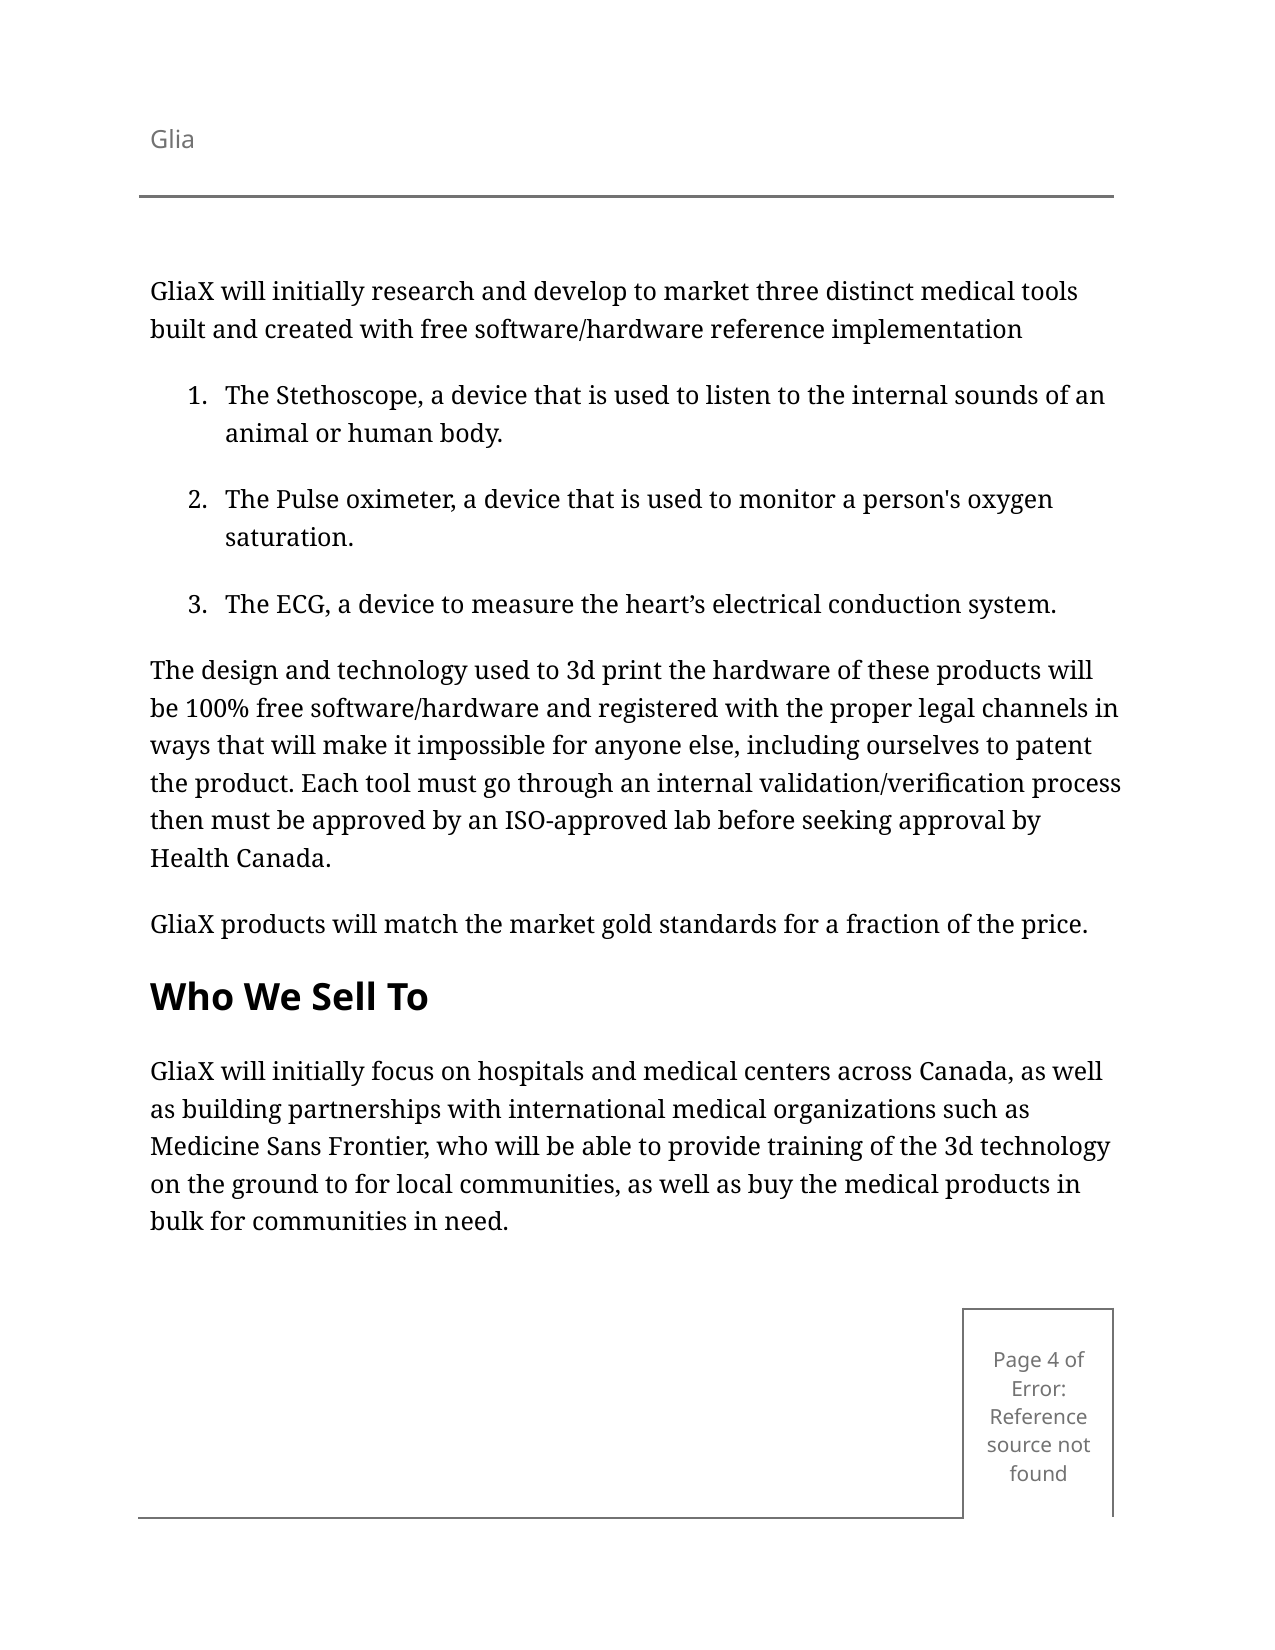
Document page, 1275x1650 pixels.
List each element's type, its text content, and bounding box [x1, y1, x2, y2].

list The Pulse oximeter, a device that is used to monitor a person's oxygen saturation. [187, 479, 1125, 554]
text GliaX will initially focus on hospitals and medical centers across Canada, as well as building partnerships with international medical organizations such as Medicine Sans Frontier, who will be able to provide training of the 3d technology on the ground to for local communities, as well as buy the medical products in bulk for communities in need. [150, 1051, 1125, 1238]
list The Stethoscope, a device that is used to listen to the internal sounds of an animal or human body. [187, 374, 1125, 449]
list The ECG, a device to measure the heart’s electrical conduction system. [187, 583, 1125, 620]
text GliaX will initially research and develop to market three distinct medical tools built and created with free software/hardware reference implementation [150, 270, 1125, 345]
text The design and technology used to 3d print the hardware of these products will be 100% free software/hardware and registered with the proper legal channels in ways that will make it impossible for anyone else, including ourselves to patent the product. Each tool must go through an internal validation/verification process then must be approved by an ISO-approved lab before seeking approval by Health Canada. [150, 649, 1125, 874]
text GliaX products will match the market gold standards for a fraction of the price. [150, 904, 1125, 941]
subtitle Who We Sell To [150, 970, 1125, 1021]
